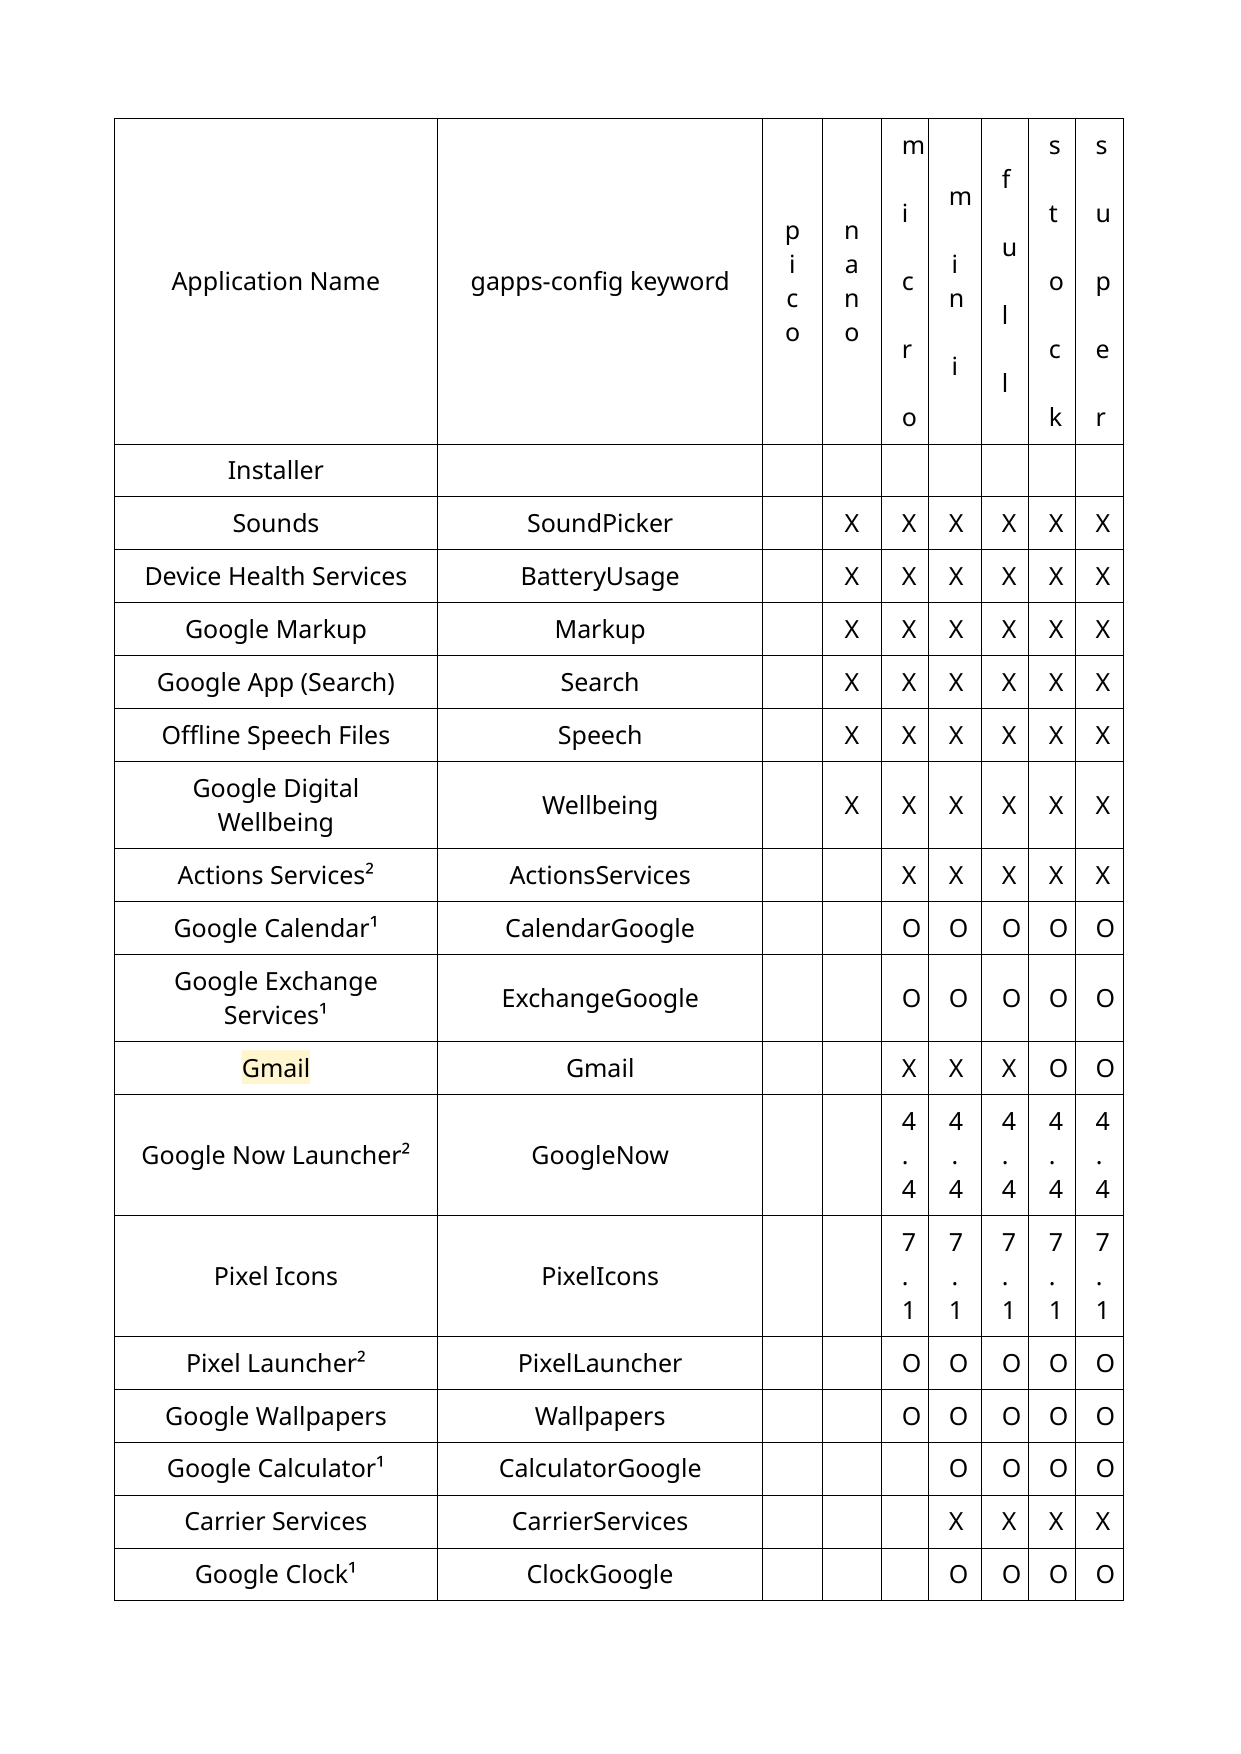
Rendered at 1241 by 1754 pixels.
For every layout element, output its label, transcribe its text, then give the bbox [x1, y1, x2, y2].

table_cell [823, 1549, 881, 1600]
table_cell Google Markup [115, 603, 437, 655]
table_cell Google App (Search) [115, 656, 437, 708]
table_cell X [1029, 497, 1075, 549]
table_cell [763, 709, 822, 761]
table_cell O [929, 1549, 981, 1600]
table_cell O [1029, 1042, 1075, 1094]
table_cell X [929, 849, 981, 901]
table_cell Search [438, 656, 762, 708]
table_cell X [1029, 603, 1075, 655]
table_cell Google Now Launcher² [115, 1095, 437, 1215]
table_cell X [882, 497, 928, 549]
table_cell Sounds [115, 497, 437, 549]
table_cell [823, 445, 881, 496]
table_cell X [882, 849, 928, 901]
table_cell [882, 445, 928, 496]
table_cell X [882, 1042, 928, 1094]
table_cell X [882, 550, 928, 602]
table_cell O [982, 955, 1028, 1041]
table_cell X [882, 709, 928, 761]
table_cell Pixel Launcher² [115, 1337, 437, 1389]
table_cell [763, 1337, 822, 1389]
table_cell X [1076, 497, 1123, 549]
table_cell X [982, 849, 1028, 901]
table_cell X [1076, 762, 1123, 848]
table_cell Wallpapers [438, 1390, 762, 1442]
table_cell Offline Speech Files [115, 709, 437, 761]
table_cell [823, 1216, 881, 1336]
table_cell Google Calendar¹ [115, 902, 437, 954]
table_cell X [929, 1042, 981, 1094]
table_cell X [823, 550, 881, 602]
table_cell 4.4 [882, 1095, 928, 1215]
table_cell Installer [115, 445, 437, 496]
table_cell X [882, 762, 928, 848]
table_cell X [1029, 762, 1075, 848]
table_cell CalendarGoogle [438, 902, 762, 954]
table_header Application Name [115, 119, 437, 443]
table_cell X [1029, 656, 1075, 708]
table_cell [763, 1095, 822, 1215]
table_cell PixelIcons [438, 1216, 762, 1336]
table_cell [763, 603, 822, 655]
table_cell O [1076, 1042, 1123, 1094]
table_cell O [882, 1390, 928, 1442]
table_cell O [1076, 1390, 1123, 1442]
table_cell GoogleNow [438, 1095, 762, 1215]
table_cell PixelLauncher [438, 1337, 762, 1389]
table_header n a n o [823, 119, 881, 443]
table_cell Google Clock¹ [115, 1549, 437, 1600]
table_cell [763, 445, 822, 496]
table_cell [1076, 445, 1123, 496]
table_cell X [1029, 849, 1075, 901]
table_cell [823, 902, 881, 954]
table_cell [982, 445, 1028, 496]
table_cell ActionsServices [438, 849, 762, 901]
table_cell 4.4 [929, 1095, 981, 1215]
table_cell X [929, 762, 981, 848]
table_cell [823, 1443, 881, 1494]
table_cell X [982, 497, 1028, 549]
table_cell [1029, 445, 1075, 496]
table_cell X [982, 550, 1028, 602]
table_cell [763, 497, 822, 549]
table_cell Google Exchange Services¹ [115, 955, 437, 1041]
table_cell X [1029, 709, 1075, 761]
table_cell X [1076, 656, 1123, 708]
table_cell [929, 445, 981, 496]
table_cell [763, 849, 822, 901]
table_cell [823, 849, 881, 901]
table_cell O [1076, 955, 1123, 1041]
table_cell O [929, 1337, 981, 1389]
table_cell 4.4 [1029, 1095, 1075, 1215]
table_cell [438, 445, 762, 496]
table_cell O [1029, 1390, 1075, 1442]
table_cell O [929, 1390, 981, 1442]
table_cell [763, 1042, 822, 1094]
table_cell [882, 1549, 928, 1600]
table_cell O [1029, 955, 1075, 1041]
table_cell X [982, 1496, 1028, 1547]
table_cell CarrierServices [438, 1496, 762, 1547]
table_cell O [1076, 1549, 1123, 1600]
table_cell O [882, 1337, 928, 1389]
table_cell O [982, 1390, 1028, 1442]
table_cell O [1076, 1443, 1123, 1494]
table_cell O [929, 902, 981, 954]
table_cell [823, 1095, 881, 1215]
table_cell SoundPicker [438, 497, 762, 549]
table_cell X [929, 1496, 981, 1547]
table_cell [882, 1443, 928, 1494]
table_cell 7.1 [882, 1216, 928, 1336]
table_cell Carrier Services [115, 1496, 437, 1547]
table_cell O [882, 955, 928, 1041]
table_cell Actions Services² [115, 849, 437, 901]
table_cell O [1029, 902, 1075, 954]
table_cell X [1076, 709, 1123, 761]
table_cell O [929, 1443, 981, 1494]
table_cell Google Digital Wellbeing [115, 762, 437, 848]
table_header gapps-config keyword [438, 119, 762, 443]
table_cell ClockGoogle [438, 1549, 762, 1600]
table_cell X [823, 709, 881, 761]
table_cell [763, 902, 822, 954]
table_cell 7.1 [982, 1216, 1028, 1336]
table_cell Google Calculator¹ [115, 1443, 437, 1494]
table_cell O [1076, 1337, 1123, 1389]
table_cell Device Health Services [115, 550, 437, 602]
table_cell 7.1 [929, 1216, 981, 1336]
table_cell [823, 1042, 881, 1094]
table_cell X [1076, 1496, 1123, 1547]
table_cell X [982, 603, 1028, 655]
table_cell 7.1 [1029, 1216, 1075, 1336]
table_cell O [929, 955, 981, 1041]
table_header f u l l [982, 119, 1028, 443]
table_cell [763, 1390, 822, 1442]
table_cell [882, 1496, 928, 1547]
table_cell X [1076, 550, 1123, 602]
table_cell BatteryUsage [438, 550, 762, 602]
table_cell Gmail [438, 1042, 762, 1094]
table_header m i n i [929, 119, 981, 443]
table_cell X [929, 603, 981, 655]
table_cell X [1029, 550, 1075, 602]
table_cell X [982, 709, 1028, 761]
table_cell 4.4 [982, 1095, 1028, 1215]
table_cell X [982, 1042, 1028, 1094]
table_cell X [982, 762, 1028, 848]
table_cell X [823, 497, 881, 549]
table_cell 4.4 [1076, 1095, 1123, 1215]
table_cell Gmail [115, 1042, 437, 1094]
table_cell X [929, 656, 981, 708]
table_cell O [1029, 1549, 1075, 1600]
table_cell X [823, 603, 881, 655]
table_cell X [929, 550, 981, 602]
table_cell 7.1 [1076, 1216, 1123, 1336]
table_header s u p e r [1076, 119, 1123, 443]
table_cell Speech [438, 709, 762, 761]
table_cell [763, 955, 822, 1041]
table_cell O [1029, 1443, 1075, 1494]
table_cell [823, 1337, 881, 1389]
table_cell [763, 1216, 822, 1336]
table_cell Pixel Icons [115, 1216, 437, 1336]
table_cell Markup [438, 603, 762, 655]
table_cell Google Wallpapers [115, 1390, 437, 1442]
table_cell O [882, 902, 928, 954]
table_cell [823, 955, 881, 1041]
table_cell [763, 656, 822, 708]
table_cell [823, 1390, 881, 1442]
table_cell X [1076, 849, 1123, 901]
table_cell O [982, 902, 1028, 954]
table_cell X [823, 762, 881, 848]
table_cell [763, 762, 822, 848]
table_cell X [929, 497, 981, 549]
table_cell O [982, 1443, 1028, 1494]
table_cell X [823, 656, 881, 708]
table_cell X [929, 709, 981, 761]
table_header p i c o [763, 119, 822, 443]
table_cell [823, 1496, 881, 1547]
table_cell Wellbeing [438, 762, 762, 848]
table_cell X [882, 656, 928, 708]
table_cell CalculatorGoogle [438, 1443, 762, 1494]
table_cell O [982, 1549, 1028, 1600]
table_cell [763, 550, 822, 602]
table_cell ExchangeGoogle [438, 955, 762, 1041]
table_header m i c r o [882, 119, 928, 443]
table_header s t o c k [1029, 119, 1075, 443]
table_cell X [882, 603, 928, 655]
table_cell O [1029, 1337, 1075, 1389]
table_cell X [1029, 1496, 1075, 1547]
table_cell X [982, 656, 1028, 708]
table_cell [763, 1549, 822, 1600]
table_cell [763, 1496, 822, 1547]
table_cell O [1076, 902, 1123, 954]
table_cell [763, 1443, 822, 1494]
table_cell X [1076, 603, 1123, 655]
table_cell O [982, 1337, 1028, 1389]
